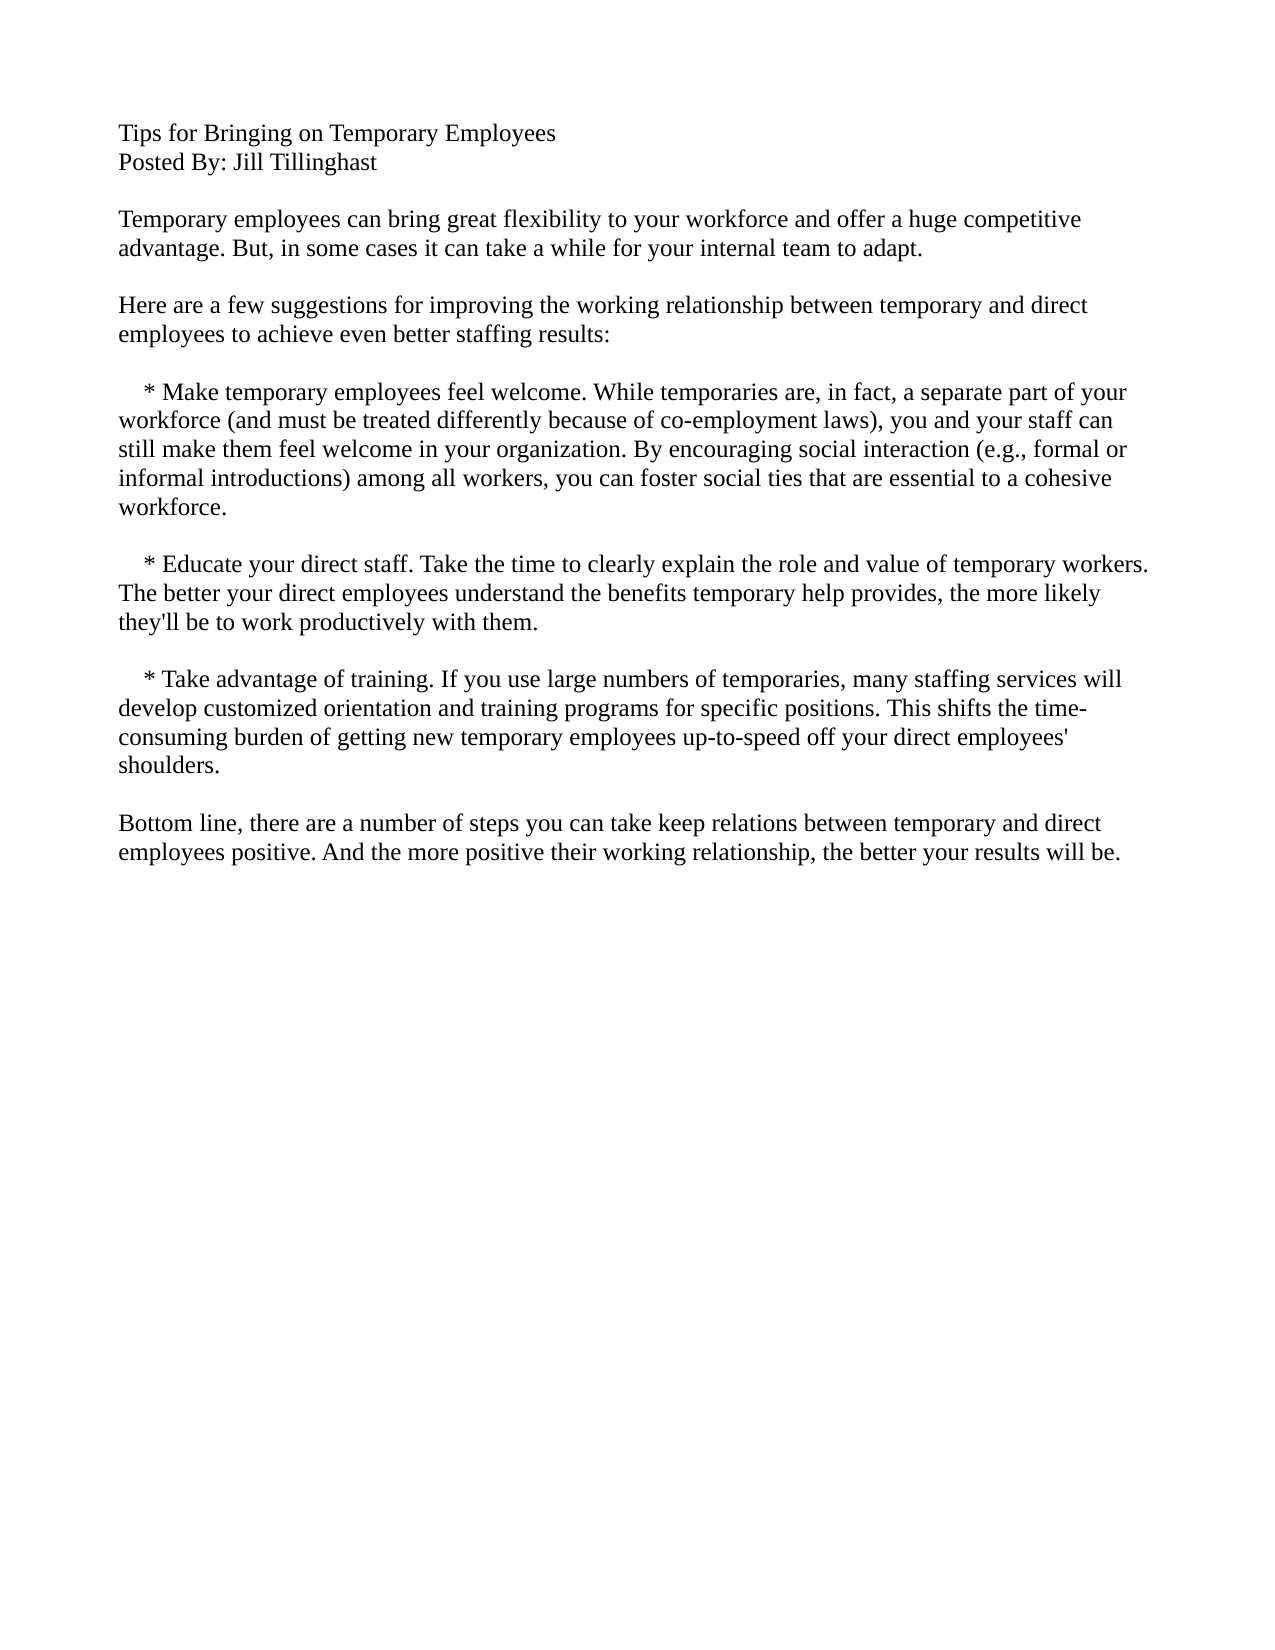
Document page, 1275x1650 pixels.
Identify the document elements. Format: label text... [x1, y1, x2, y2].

text Posted By: Jill Tillinghast [118, 147, 1157, 176]
text * Take advantage of training. If you use large numbers of temporaries, many staffing services will develop customized orientation and training programs for specific positions. This shifts the time-consuming burden of getting new temporary employees up-to-speed off your direct employees' shoulders. [118, 664, 1157, 779]
text Here are a few suggestions for improving the working relationship between temporary and direct employees to achieve even better staffing results: [118, 291, 1157, 348]
text * Make temporary employees feel welcome. While temporaries are, in fact, a separate part of your workforce (and must be treated differently because of co-employment laws), you and your staff can still make them feel welcome in your organization. By encouraging social interaction (e.g., formal or informal introductions) among all workers, you can foster social ties that are essential to a cohesive workforce. [118, 377, 1157, 521]
text Temporary employees can bring great flexibility to your workforce and offer a huge competitive advantage. But, in some cases it can take a while for your internal team to adapt. [118, 204, 1157, 262]
text * Educate your direct staff. Take the time to clearly explain the role and value of temporary workers. The better your direct employees understand the benefits temporary help provides, the more likely they'll be to work productively with them. [118, 549, 1157, 636]
text Bottom line, there are a number of steps you can take keep relations between temporary and direct employees positive. And the more positive their working relationship, the better your results will be. [118, 808, 1157, 866]
text Tips for Bringing on Temporary Employees [118, 118, 1157, 147]
